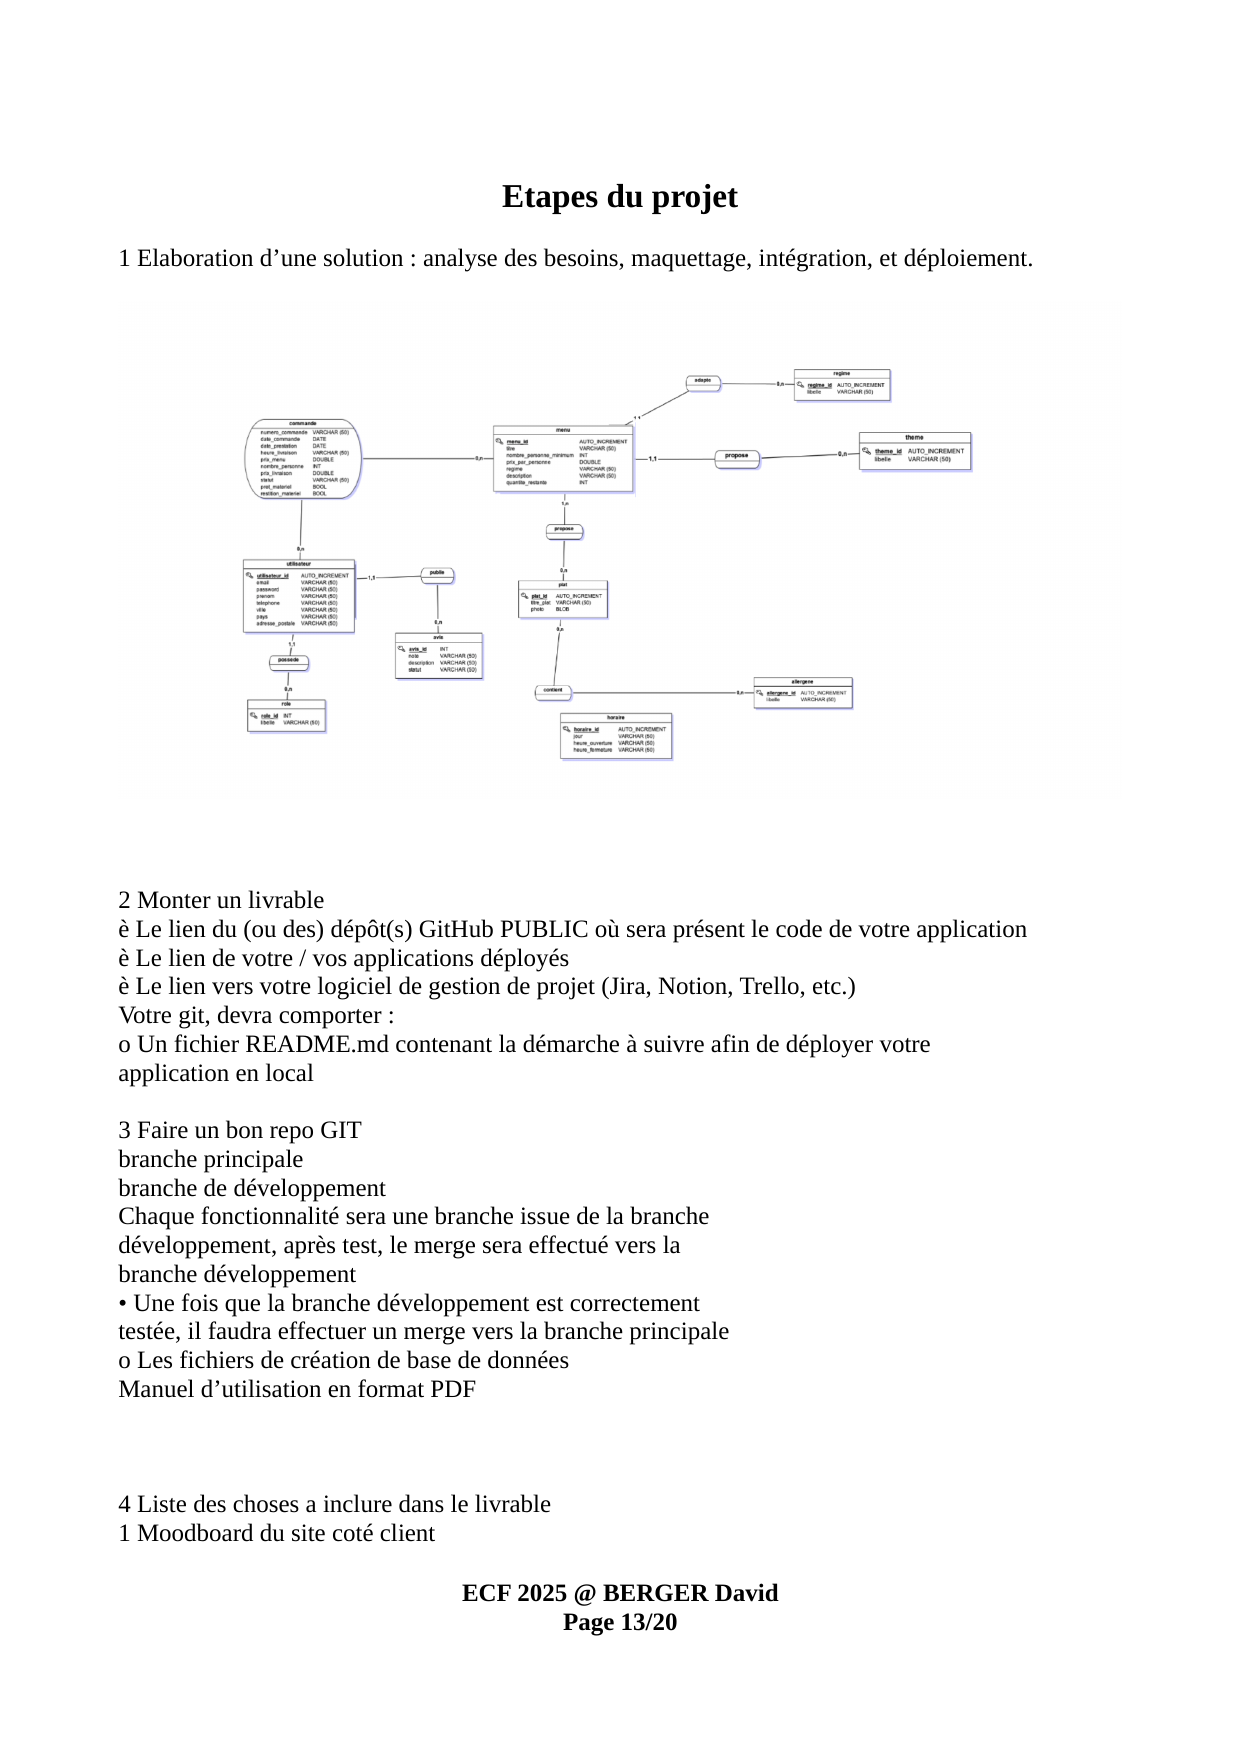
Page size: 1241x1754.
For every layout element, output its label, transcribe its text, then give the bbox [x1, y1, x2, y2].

text 1 Elaboration d’une solution : analyse des besoins, maquettage, intégration, et déploiement. [118, 243, 1122, 272]
text branche principale [118, 1144, 1122, 1173]
text Votre git, devra comporter : [118, 1000, 1122, 1029]
text branche de développement [118, 1173, 1122, 1201]
text è Le lien vers votre logiciel de gestion de projet (Jira, Notion, Trello, etc.) [118, 971, 1122, 1000]
text Etapes du projet [118, 176, 1122, 215]
text branche développement [118, 1259, 1122, 1288]
text 1 Moodboard du site coté client [118, 1518, 1122, 1546]
text è Le lien de votre / vos applications déployés [118, 943, 1122, 971]
text 4 Liste des choses a inclure dans le livrable [118, 1489, 1122, 1518]
text o Un fichier README.md contenant la démarche à suivre afin de déployer votre [118, 1029, 1122, 1058]
text développement, après test, le merge sera effectué vers la [118, 1230, 1122, 1259]
text è Le lien du (ou des) dépôt(s) GitHub PUBLIC où sera présent le code de votre application [118, 914, 1122, 943]
text testée, il faudra effectuer un merge vers la branche principale [118, 1316, 1122, 1345]
text application en local [118, 1058, 1122, 1086]
picture [118, 301, 1123, 799]
text • Une fois que la branche développement est correctement [118, 1288, 1122, 1316]
text Chaque fonctionnalité sera une branche issue de la branche [118, 1201, 1122, 1230]
text Manuel d’utilisation en format PDF [118, 1374, 1122, 1403]
text 2 Monter un livrable [118, 885, 1122, 914]
text o Les fichiers de création de base de données [118, 1345, 1122, 1374]
text 3 Faire un bon repo GIT [118, 1115, 1122, 1144]
